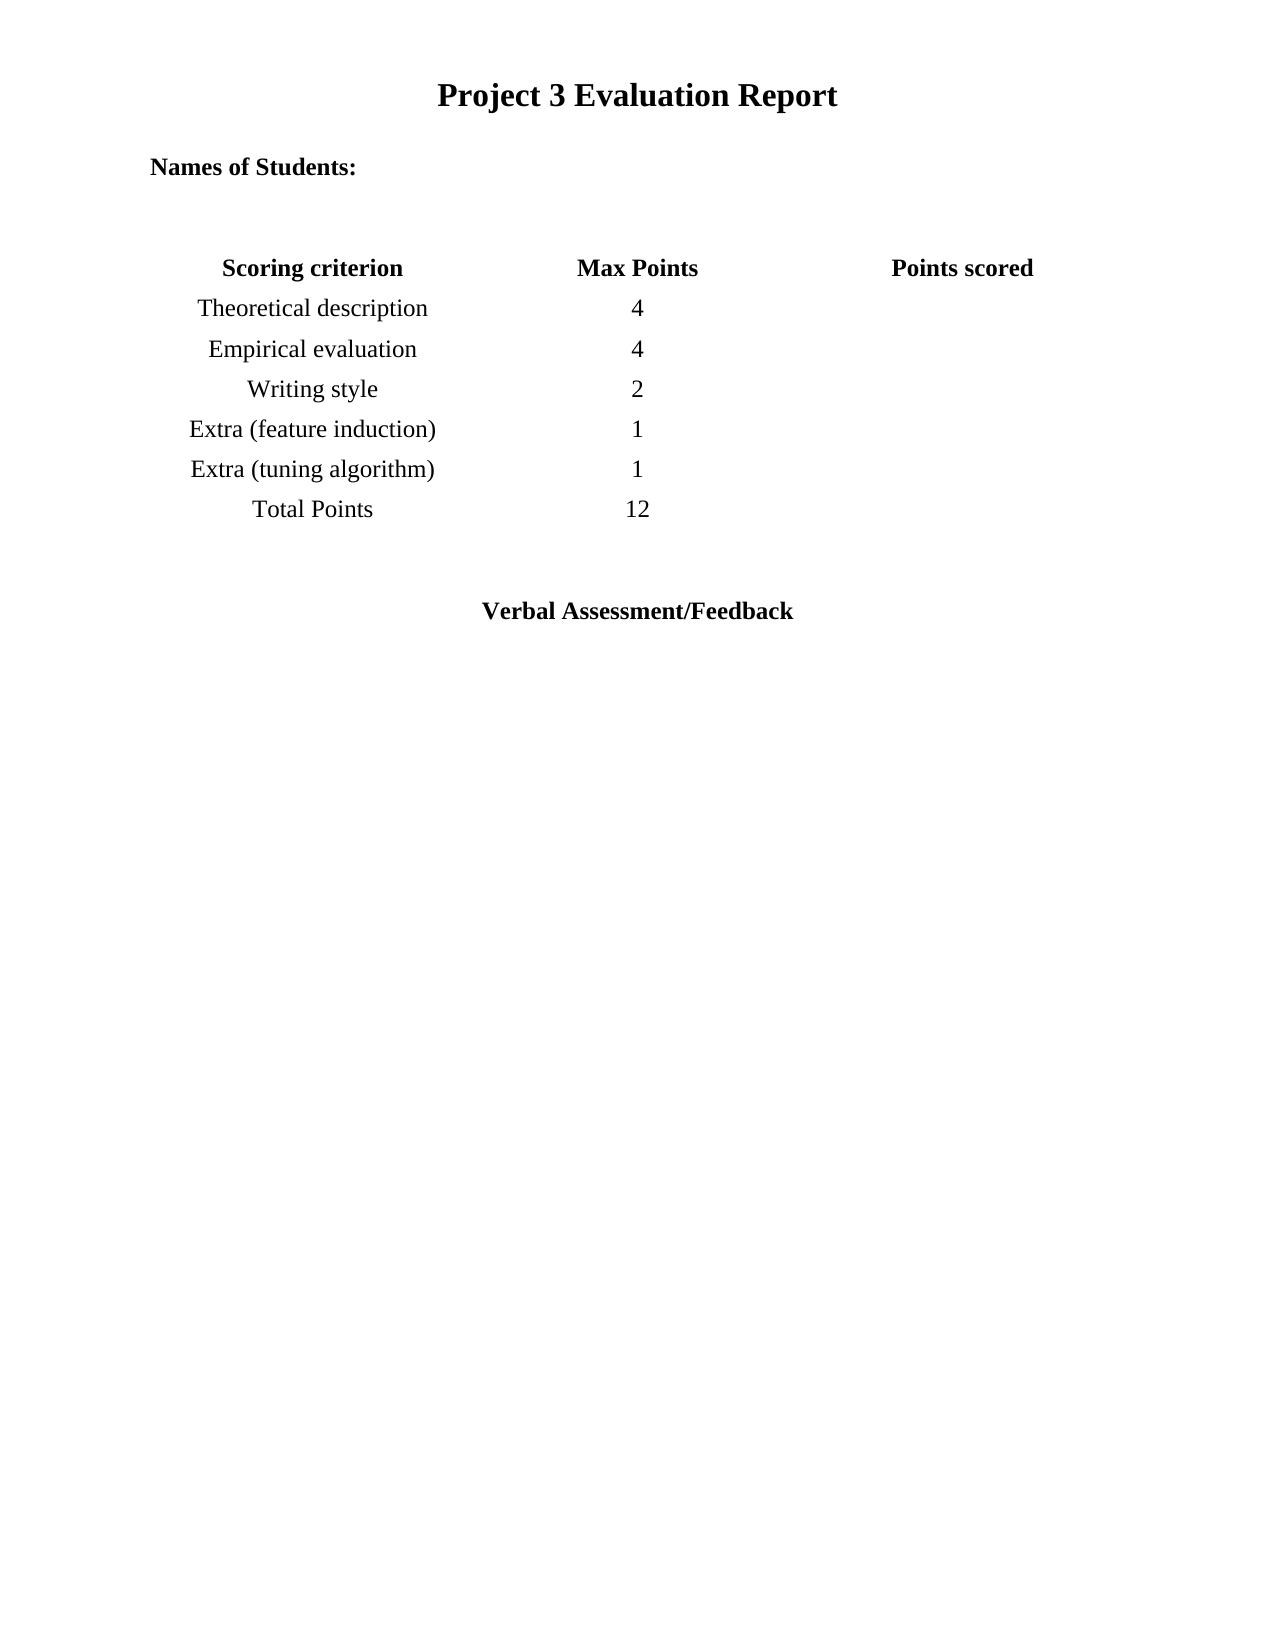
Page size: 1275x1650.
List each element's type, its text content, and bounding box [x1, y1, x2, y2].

table_cell [800, 288, 1125, 328]
table_cell Total Points [150, 489, 475, 529]
table_cell 4 [475, 328, 800, 368]
table_header Points scored [800, 248, 1125, 288]
table_cell Extra (tuning algorithm) [150, 449, 475, 489]
table_header Scoring criterion [150, 248, 475, 288]
text Project 3 Evaluation Report [150, 75, 1125, 113]
table_cell [800, 408, 1125, 448]
table_cell Extra (feature induction) [150, 408, 475, 448]
table_cell [800, 368, 1125, 408]
table_cell 1 [475, 408, 800, 448]
table_cell 1 [475, 449, 800, 489]
table_cell 12 [475, 489, 800, 529]
table_cell Theoretical description [150, 288, 475, 328]
table_cell [800, 489, 1125, 529]
table_cell 4 [475, 288, 800, 328]
table_cell 2 [475, 368, 800, 408]
table_cell [800, 449, 1125, 489]
text Names of Students: [150, 152, 1125, 180]
table_cell Writing style [150, 368, 475, 408]
table_header Max Points [475, 248, 800, 288]
text Verbal Assessment/Feedback [150, 596, 1125, 625]
table_cell Empirical evaluation [150, 328, 475, 368]
table_cell [800, 328, 1125, 368]
